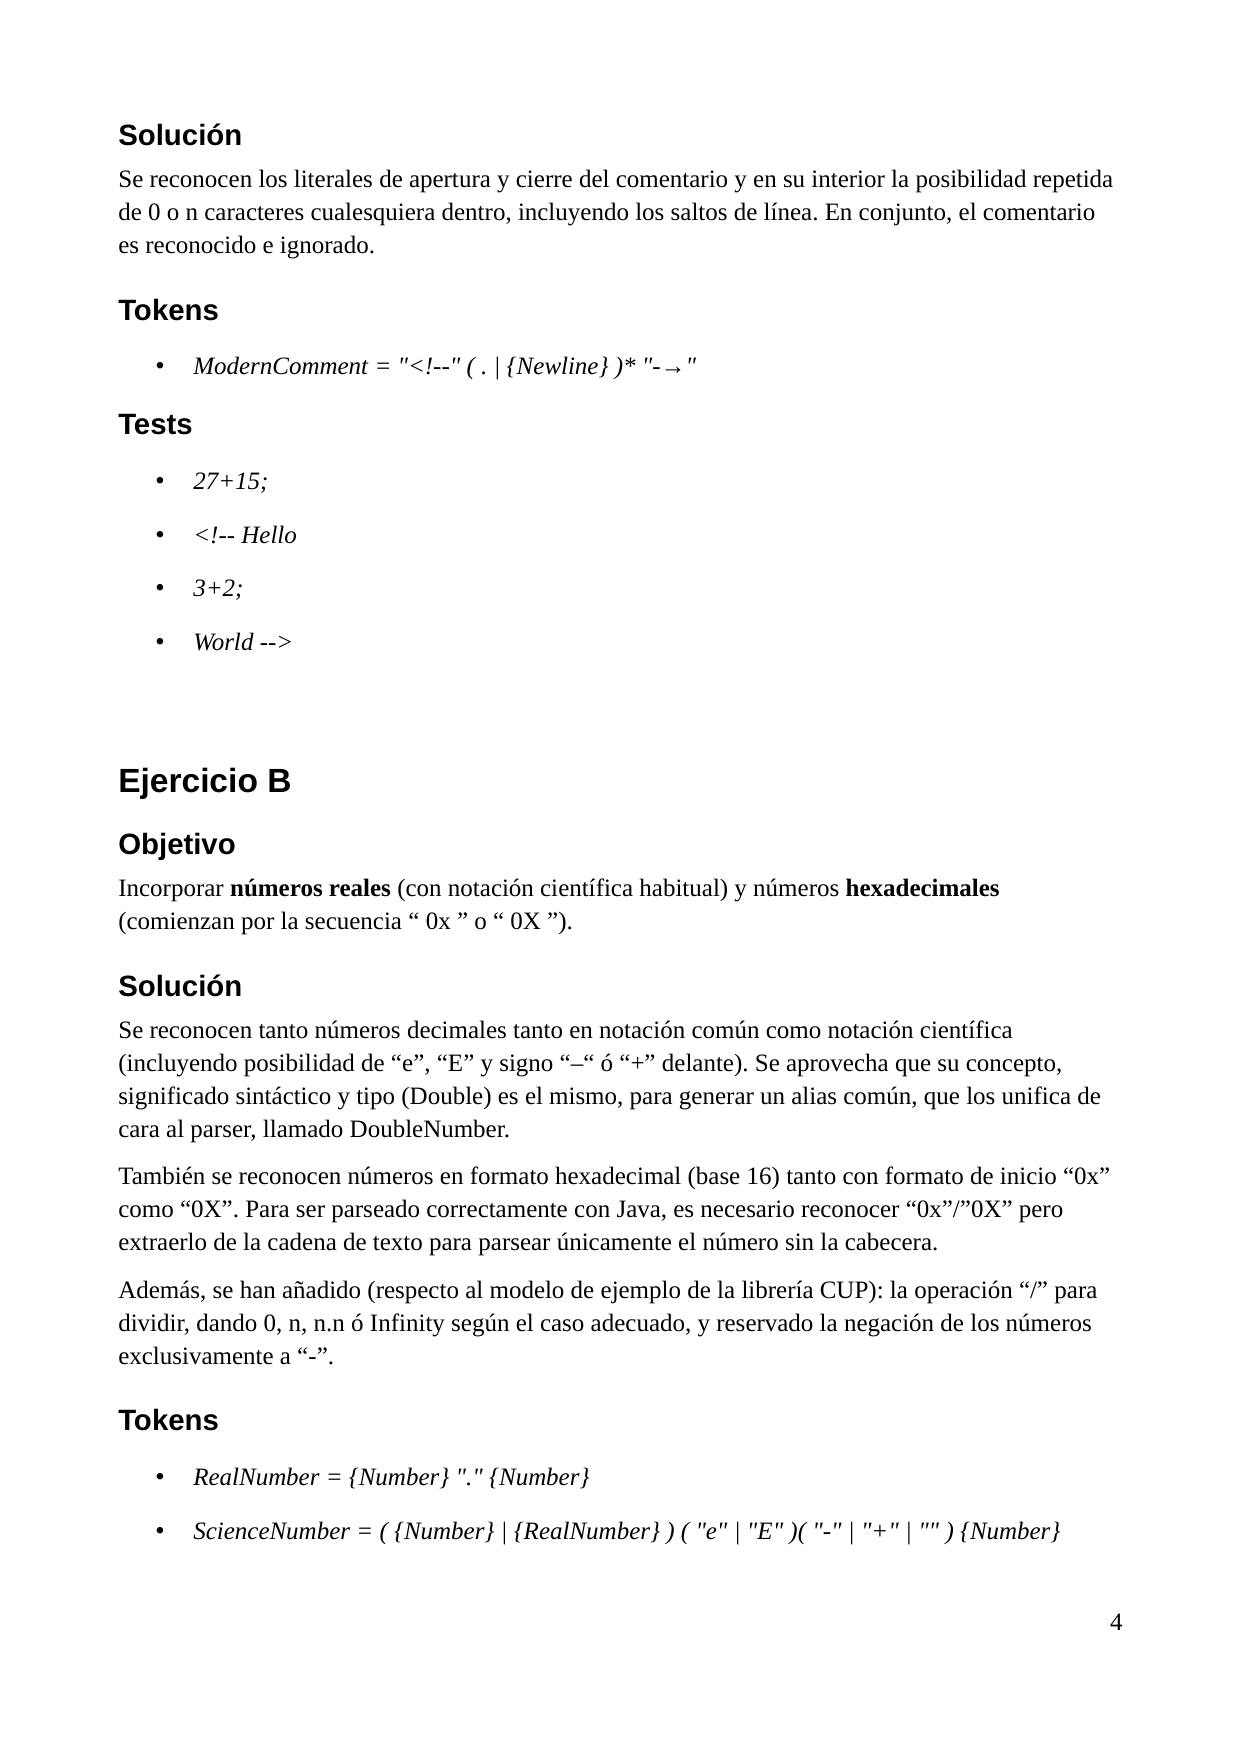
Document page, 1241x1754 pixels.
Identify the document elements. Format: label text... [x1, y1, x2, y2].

subtitle Tokens [118, 293, 1122, 326]
subtitle Solución [118, 118, 1122, 152]
list RealNumber = {Number} "." {Number} [156, 1462, 1122, 1491]
subtitle Objetivo [118, 827, 1122, 861]
text Además, se han añadido (respecto al modelo de ejemplo de la librería CUP): la operación “/” para dividir, dando 0, n, n.n ó Infinity según el caso adecuado, y reservado la negación de los números exclusivamente a “-”. [118, 1275, 1122, 1370]
text También se reconocen números en formato hexadecimal (base 16) tanto con formato de inicio “0x” como “0X”. Para ser parseado correctamente con Java, es necesario reconocer “0x”/”0X” pero extraerlo de la cadena de texto para parsear únicamente el número sin la cabecera. [118, 1161, 1122, 1256]
list 27+15; [156, 466, 1122, 495]
list ModernComment = "<!--" ( . | {Newline} )* "-→" [156, 351, 1122, 380]
subtitle Solución [118, 968, 1122, 1002]
list <!-- Hello [156, 520, 1122, 548]
subtitle Ejercicio B [118, 761, 1122, 800]
text Incorporar números reales (con notación científica habitual) y números hexadecimales (comienzan por la secuencia “ 0x ” o “ 0X ”). [118, 873, 1122, 935]
subtitle Tokens [118, 1403, 1122, 1437]
list 3+2; [156, 573, 1122, 602]
text Se reconocen tanto números decimales tanto en notación común como notación científica (incluyendo posibilidad de “e”, “E” y signo “–“ ó “+” delante). Se aprovecha que su concepto, significado sintáctico y tipo (Double) es el mismo, para generar un alias común, que los unifica de cara al parser, llamado DoubleNumber. [118, 1015, 1122, 1142]
subtitle Tests [118, 407, 1122, 441]
text Se reconocen los literales de apertura y cierre del comentario y en su interior la posibilidad repetida de 0 o n caracteres cualesquiera dentro, incluyendo los saltos de línea. En conjunto, el comentario es reconocido e ignorado. [118, 164, 1122, 259]
list ScienceNumber = ( {Number} | {RealNumber} ) ( "e" | "E" )( "-" | "+" | "" ) {Number} [156, 1516, 1122, 1544]
list World --> [156, 627, 1122, 656]
